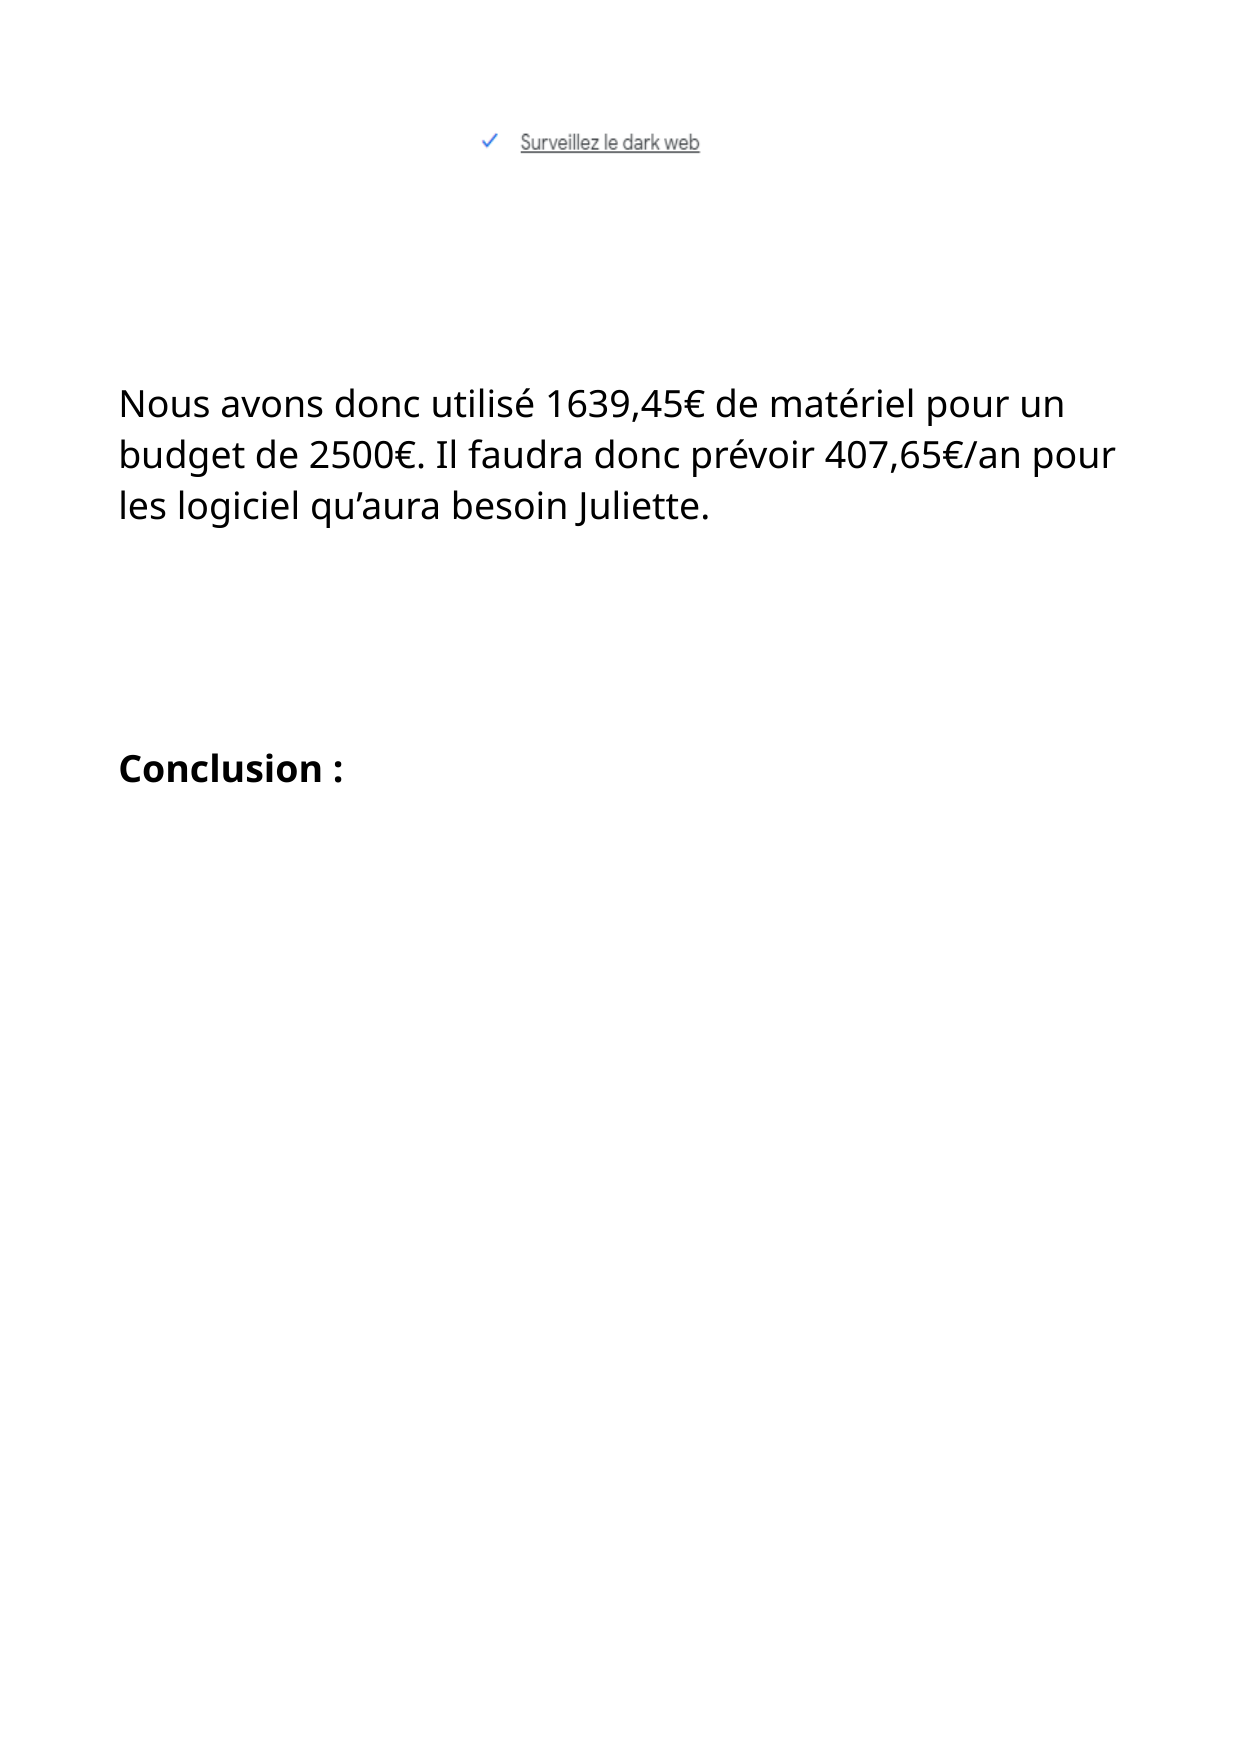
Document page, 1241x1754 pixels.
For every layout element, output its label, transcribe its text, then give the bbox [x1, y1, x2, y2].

text Nous avons donc utilisé 1639,45€ de matériel pour un budget de 2500€. Il faudra donc prévoir 407,65€/an pour les logiciel qu’aura besoin Juliette. [118, 377, 1122, 530]
picture [446, 118, 760, 190]
subtitle Conclusion : [118, 742, 1122, 793]
